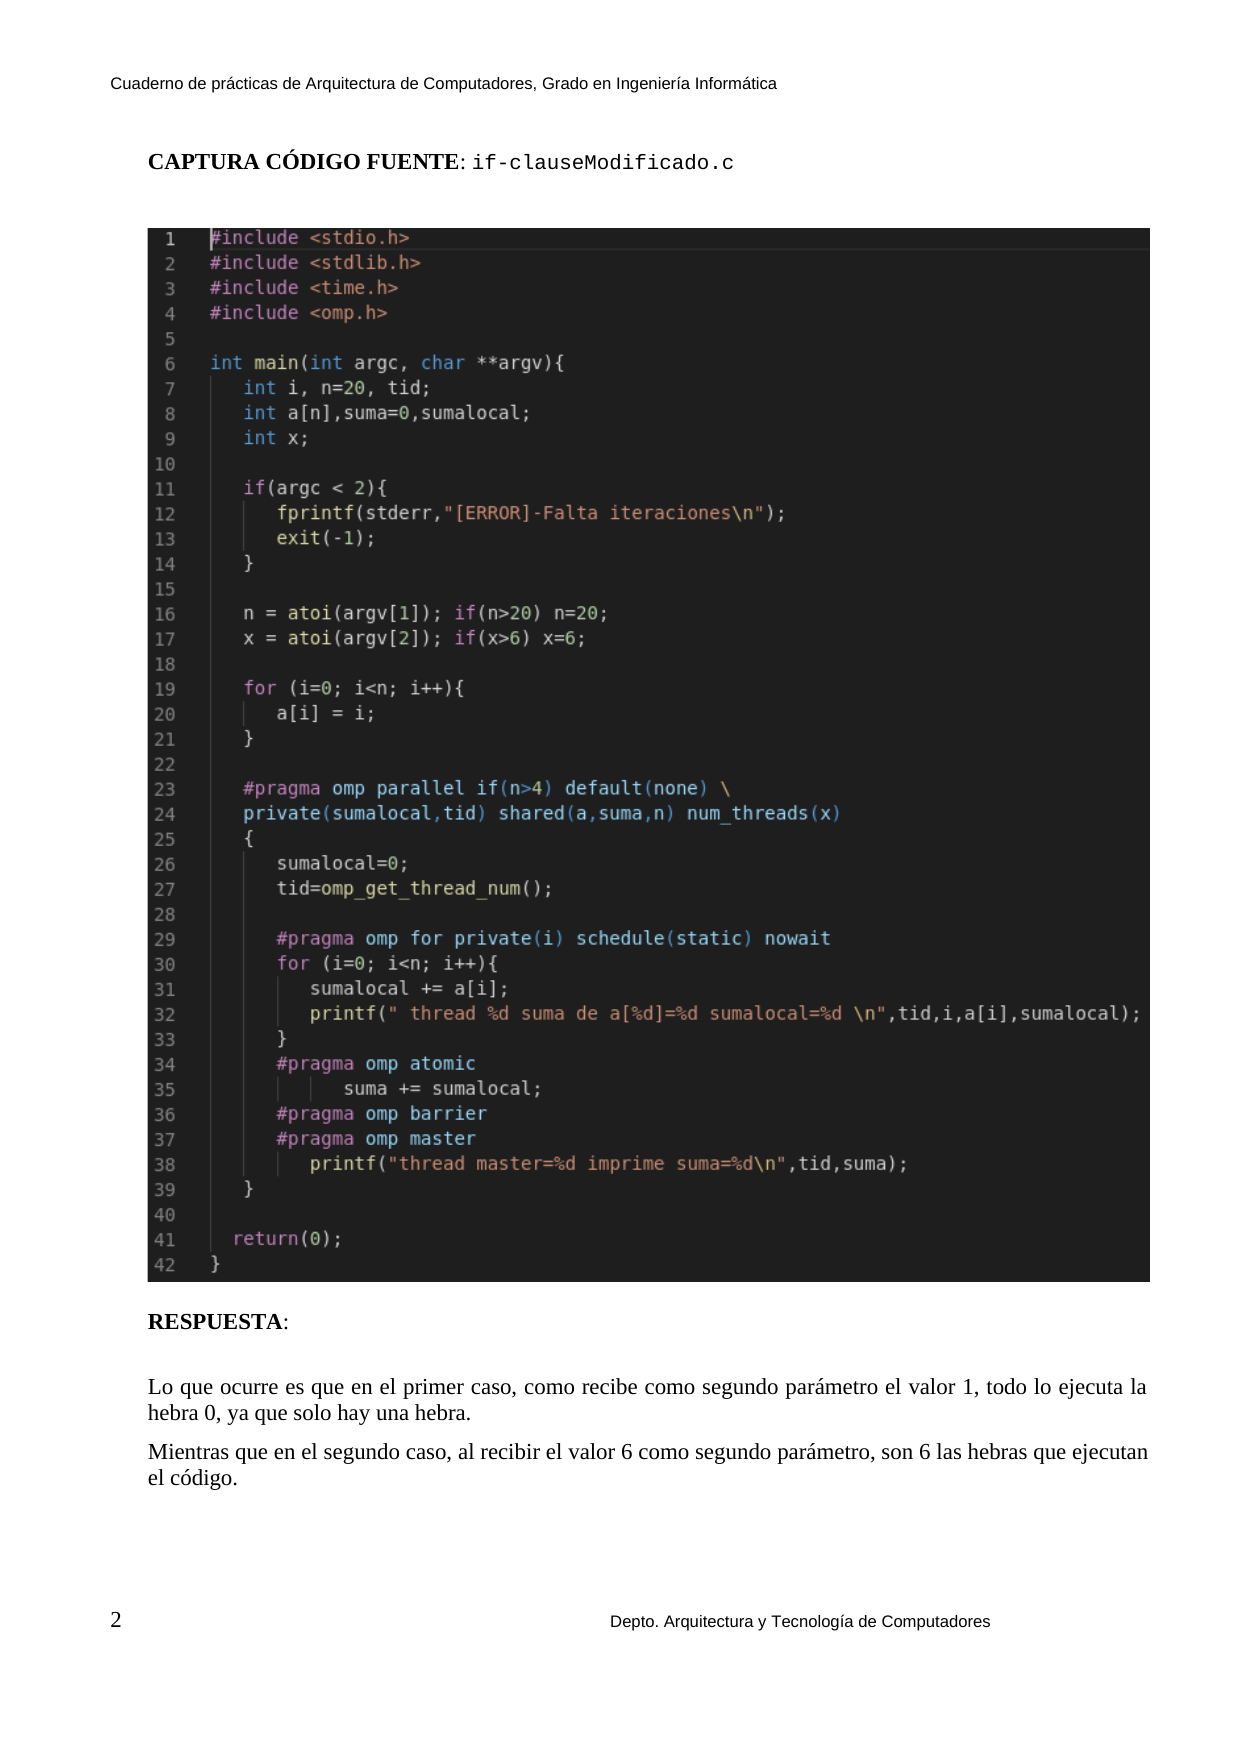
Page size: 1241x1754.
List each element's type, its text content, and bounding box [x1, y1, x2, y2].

picture [147, 228, 1150, 1282]
list Mientras que en el segundo caso, al recibir el valor 6 como segundo parámetro, son 6 las hebras que ejecutan el código. [148, 1438, 1150, 1491]
text CAPTURA CÓDIGO FUENTE: if-clauseModificado.c [148, 148, 1150, 175]
list Lo que ocurre es que en el primer caso, como recibe como segundo parámetro el valor 1, todo lo ejecuta la hebra 0, ya que solo hay una hebra. [148, 1373, 1150, 1426]
text RESPUESTA: [148, 1308, 1150, 1334]
